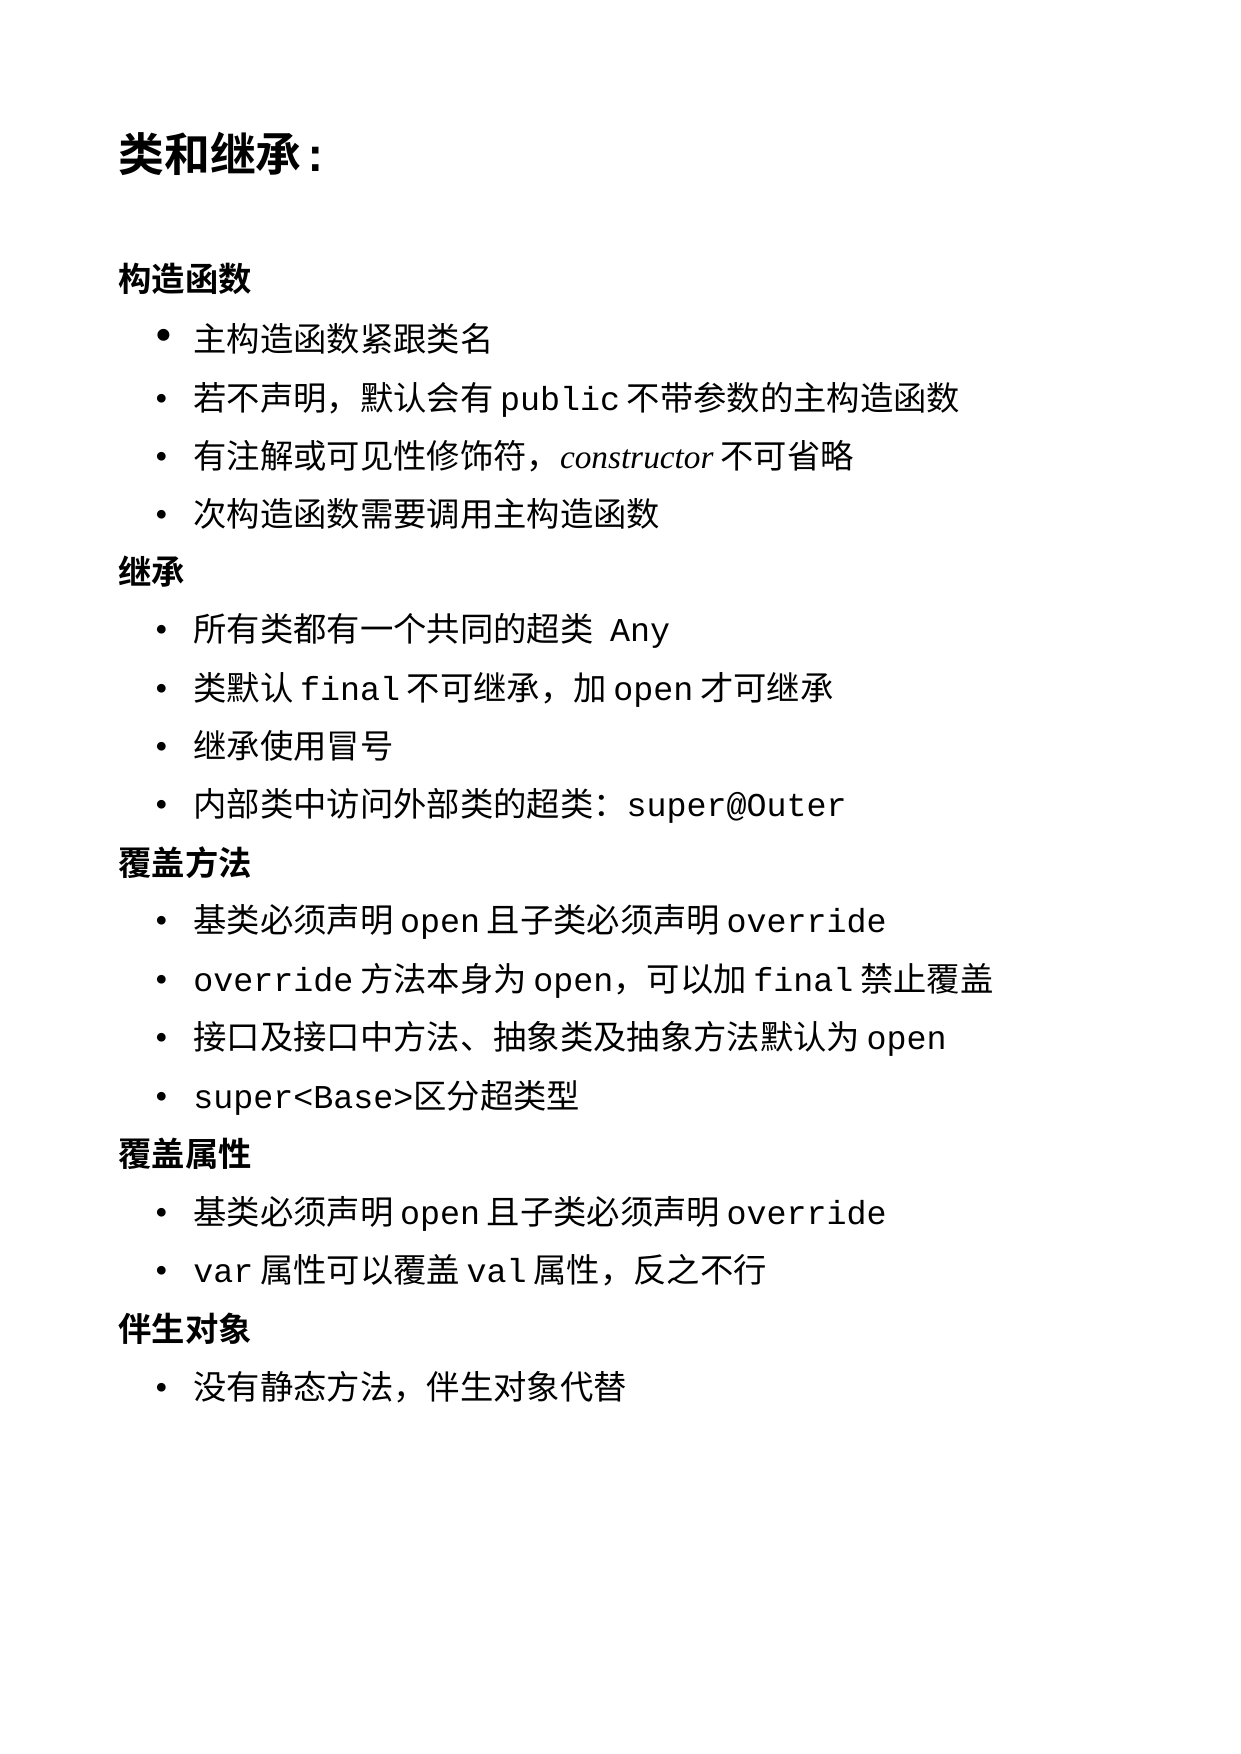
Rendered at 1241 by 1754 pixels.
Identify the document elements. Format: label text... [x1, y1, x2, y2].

text 覆盖属性 [118, 1128, 1122, 1176]
list 若不声明，默认会有public不带参数的主构造函数 [156, 371, 1122, 420]
list 接口及接口中方法、抽象类及抽象方法默认为open [156, 1011, 1122, 1060]
list 内部类中访问外部类的超类：super@Outer [156, 778, 1122, 827]
list 主构造函数紧跟类名 [156, 313, 1122, 362]
list 有注解或可见性修饰符，constructor不可省略 [156, 430, 1122, 478]
list var属性可以覆盖val属性，反之不行 [156, 1244, 1122, 1293]
list 次构造函数需要调用主构造函数 [156, 488, 1122, 536]
list super<Base>区分超类型 [156, 1069, 1122, 1118]
text 继承 [118, 545, 1122, 594]
list 继承使用冒号 [156, 720, 1122, 768]
list override方法本身为open，可以加final禁止覆盖 [156, 953, 1122, 1001]
subtitle 构造函数 [118, 252, 1122, 301]
text 类和继承: [118, 118, 1122, 185]
list 基类必须声明open且子类必须声明override [156, 1186, 1122, 1234]
text 伴生对象 [118, 1303, 1122, 1351]
list 没有静态方法，伴生对象代替 [156, 1360, 1122, 1409]
text 覆盖方法 [118, 836, 1122, 884]
list 基类必须声明open且子类必须声明override [156, 894, 1122, 943]
list 所有类都有一个共同的超类 Any [156, 603, 1122, 652]
list 类默认final不可继承，加open才可继承 [156, 662, 1122, 710]
